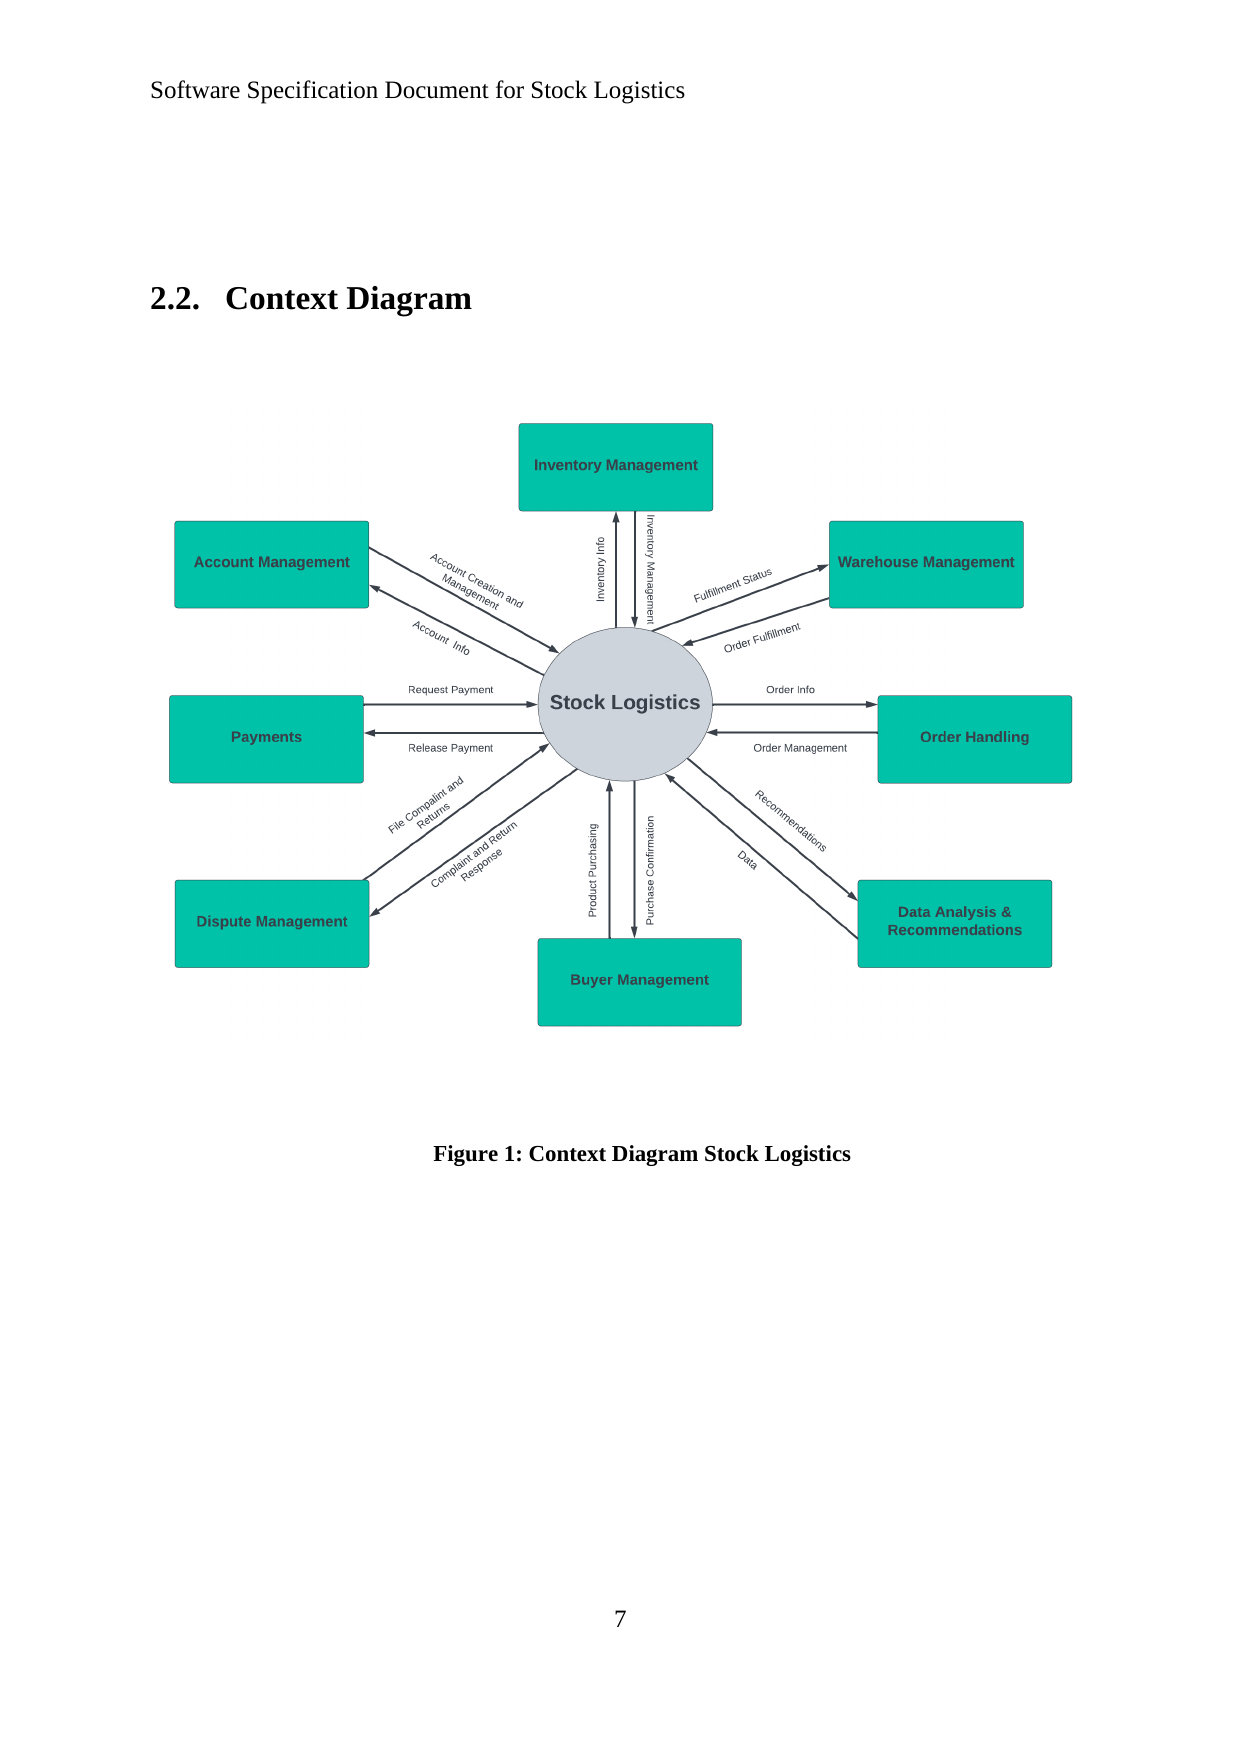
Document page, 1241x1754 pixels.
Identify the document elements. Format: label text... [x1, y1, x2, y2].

list Figure 1: Context Diagram Stock Logistics [200, 1140, 1090, 1166]
subtitle Context Diagram [150, 278, 1090, 317]
